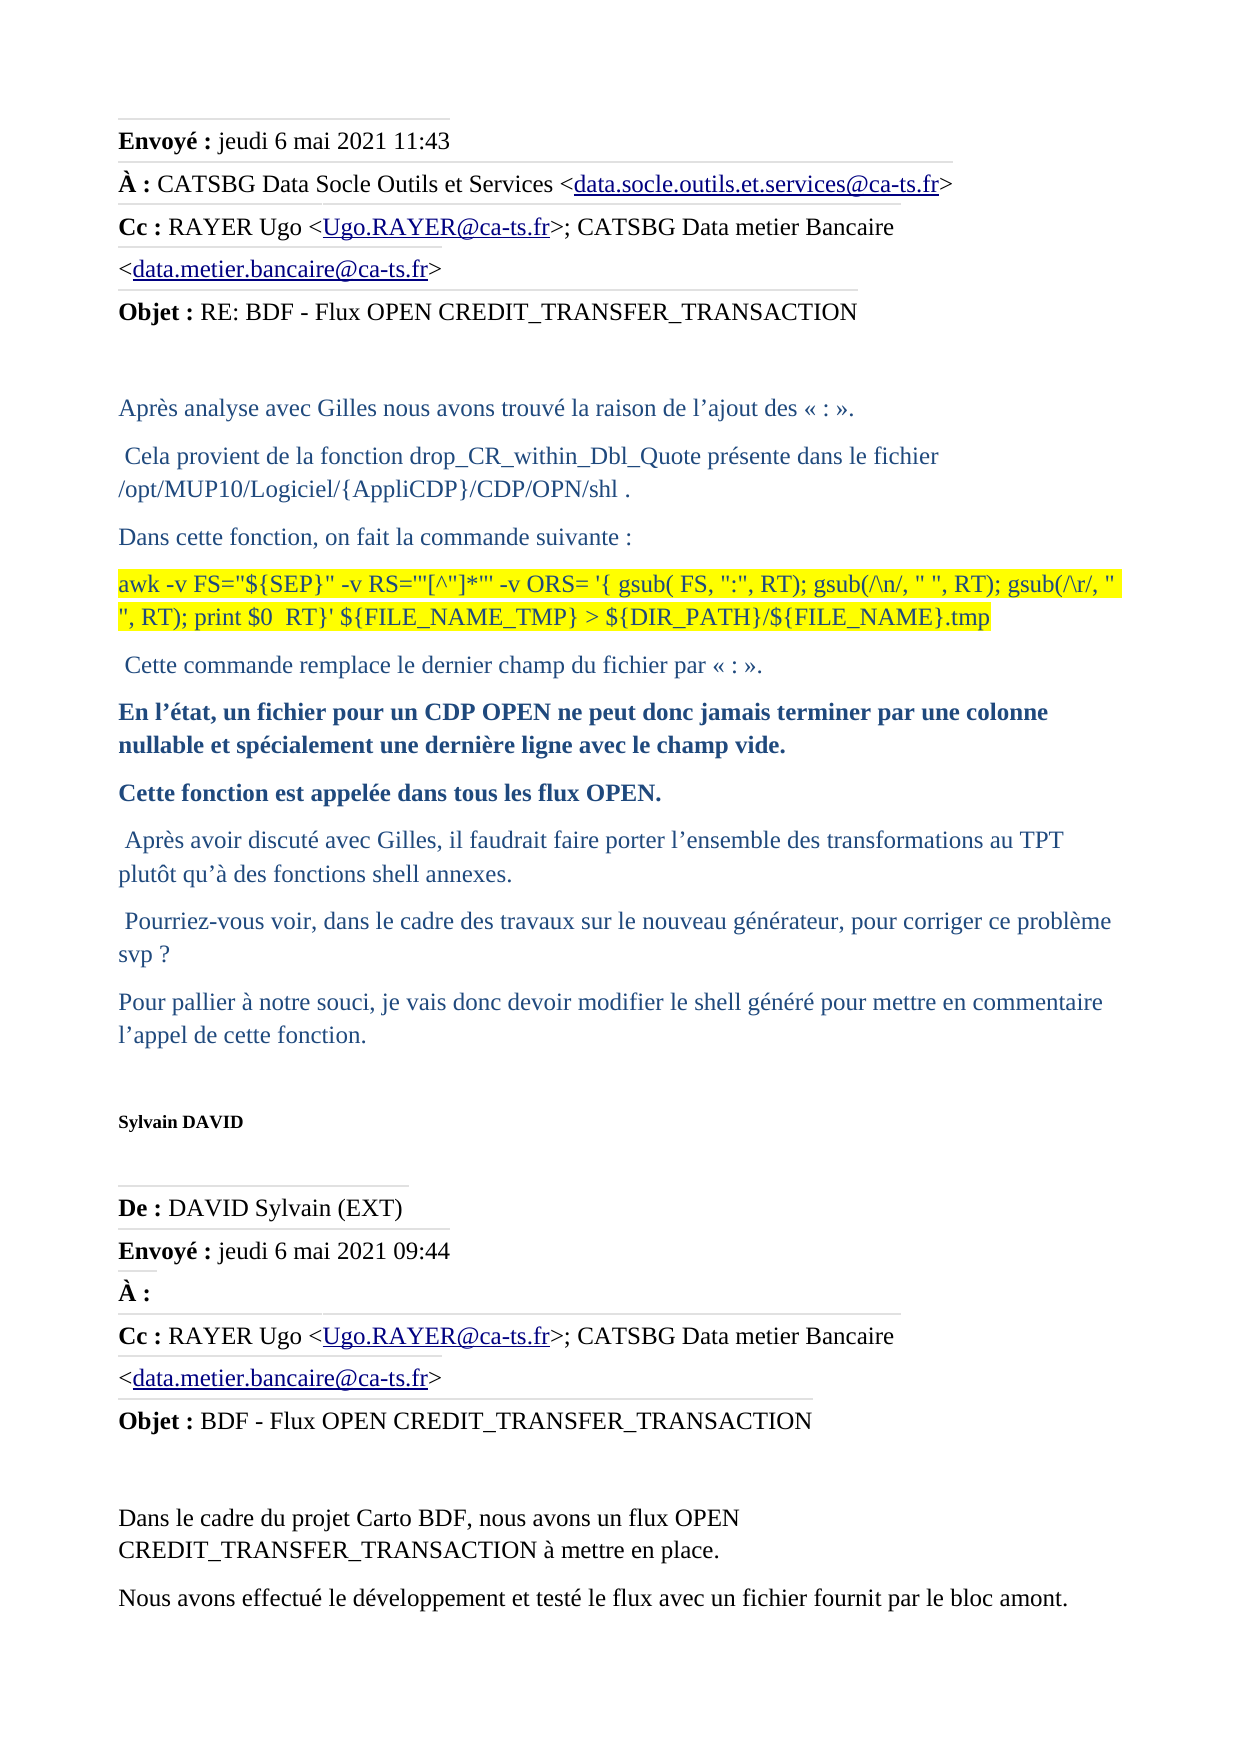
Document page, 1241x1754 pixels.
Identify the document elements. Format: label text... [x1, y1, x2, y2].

text De : DAVID Sylvain (EXT) Envoyé : jeudi 6 mai 2021 09:44 À : Cc : RAYER Ugo <Ugo.RAYER@ca-ts.fr>; CATSBG Data metier Bancaire <data.metier.bancaire@ca-ts.fr> Objet : BDF - Flux OPEN CREDIT_TRANSFER_TRANSACTION [118, 1185, 1122, 1435]
text Dans cette fonction, on fait la commande suivante : [118, 522, 1122, 550]
text Pour pallier à notre souci, je vais donc devoir modifier le shell généré pour mettre en commentaire l’appel de cette fonction. [118, 987, 1122, 1049]
text Après avoir discuté avec Gilles, il faudrait faire porter l’ensemble des transformations au TPT plutôt qu’à des fonctions shell annexes. [118, 826, 1122, 887]
text Dans le cadre du projet Carto BDF, nous avons un flux OPEN CREDIT_TRANSFER_TRANSACTION à mettre en place. [118, 1503, 1122, 1564]
text awk -v FS="${SEP}" -v RS='"[^"]*"' -v ORS= '{ gsub( FS, ":", RT); gsub(/\n/, " ", RT); gsub(/\r/, " ", RT); print $0 RT}' ${FILE_NAME_TMP} > ${DIR_PATH}/${FILE_NAME}.tmp [118, 569, 1122, 631]
text Après analyse avec Gilles nous avons trouvé la raison de l’ajout des « : ». [118, 393, 1122, 422]
text Nous avons effectué le développement et testé le flux avec un fichier fournit par le bloc amont. [118, 1583, 1122, 1612]
text Cette fonction est appelée dans tous les flux OPEN. [118, 778, 1122, 807]
text Sylvain DAVID [118, 1111, 1122, 1166]
text Cela provient de la fonction drop_CR_within_Dbl_Quote présente dans le fichier /opt/MUP10/Logiciel/{AppliCDP}/CDP/OPN/shl . [118, 441, 1122, 503]
text Envoyé : jeudi 6 mai 2021 11:43 À : CATSBG Data Socle Outils et Services <data.socle.outils.et.services@ca-ts.fr> Cc : RAYER Ugo <Ugo.RAYER@ca-ts.fr>; CATSBG Data metier Bancaire <data.metier.bancaire@ca-ts.fr> Objet : RE: BDF - Flux OPEN CREDIT_TRANSFER_TRANSACTION [118, 118, 1122, 326]
text En l’état, un fichier pour un CDP OPEN ne peut donc jamais terminer par une colonne nullable et spécialement une dernière ligne avec le champ vide. [118, 697, 1122, 759]
text Cette commande remplace le dernier champ du fichier par « : ». [118, 650, 1122, 678]
text Pourriez-vous voir, dans le cadre des travaux sur le nouveau générateur, pour corriger ce problème svp ? [118, 906, 1122, 968]
